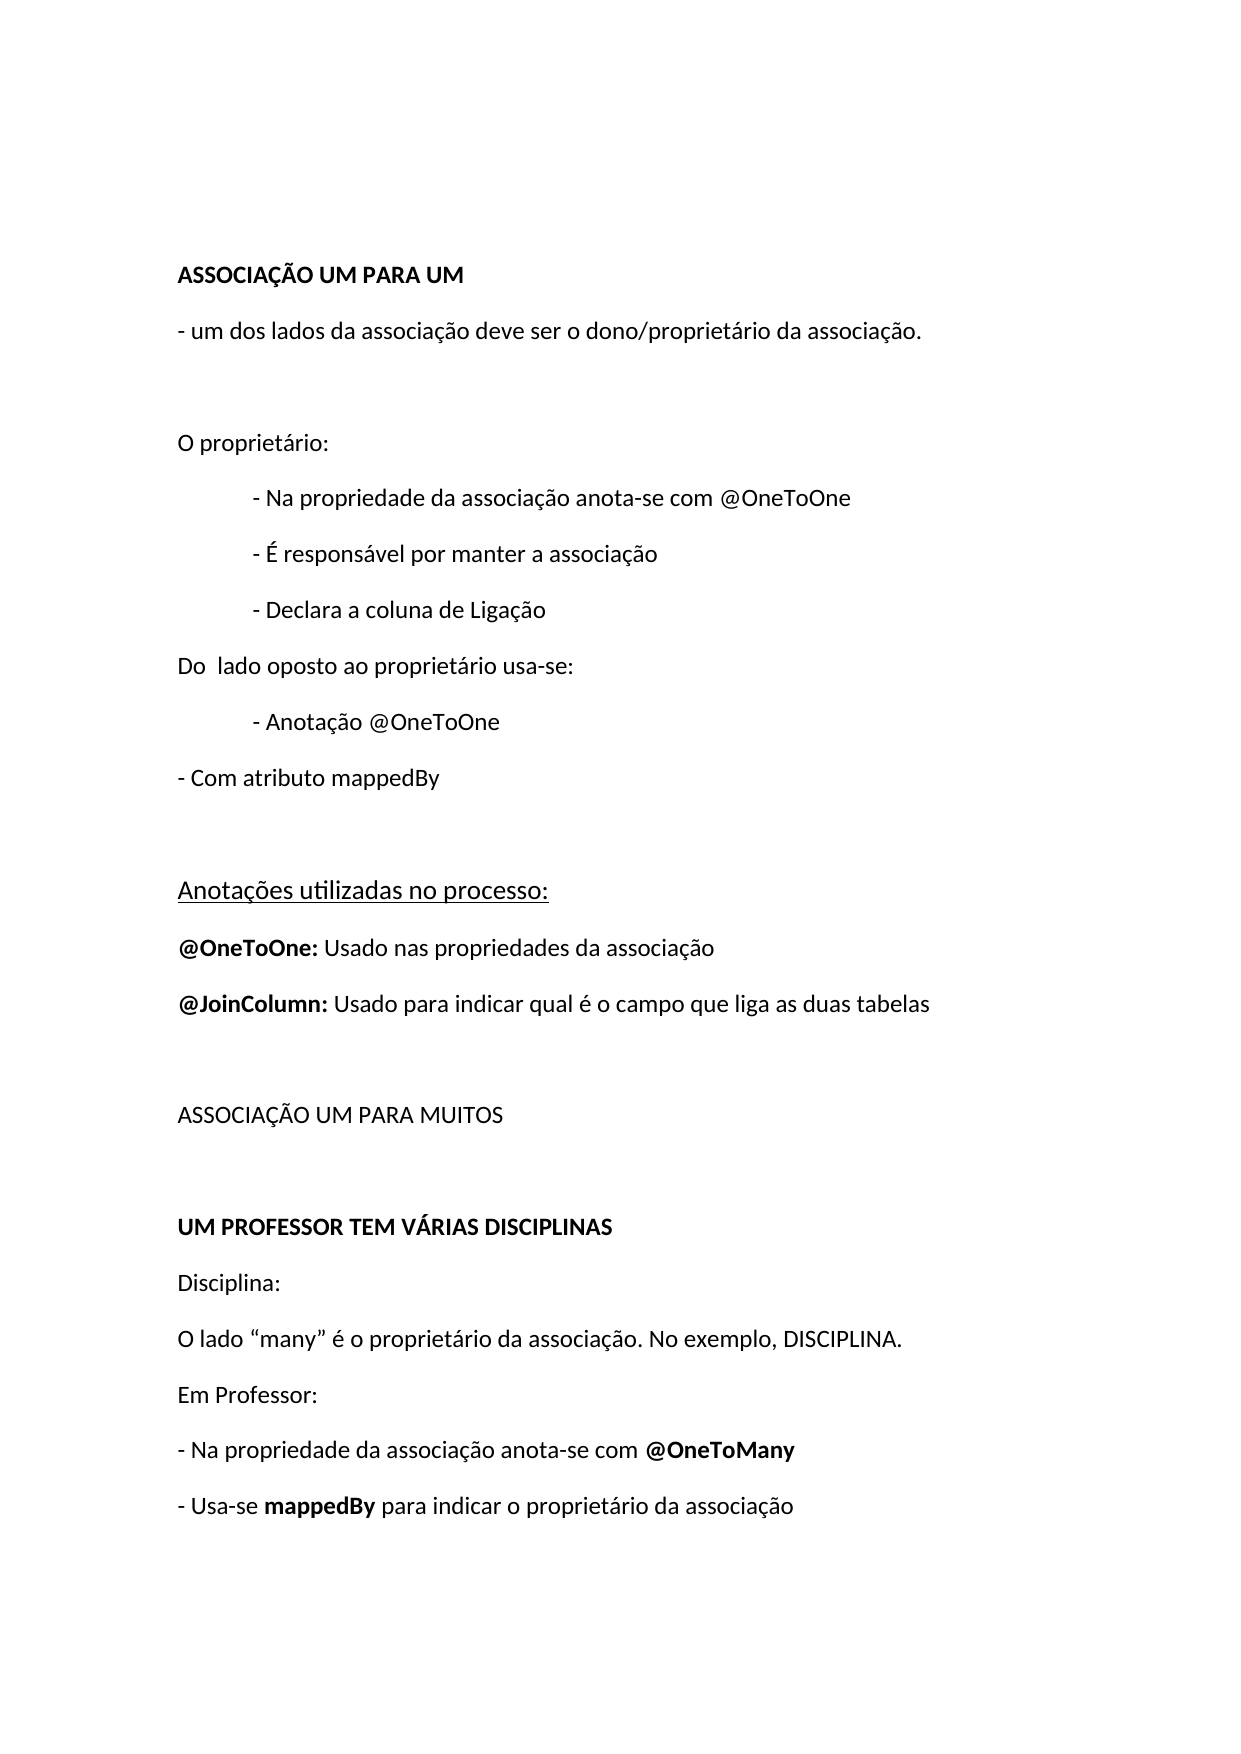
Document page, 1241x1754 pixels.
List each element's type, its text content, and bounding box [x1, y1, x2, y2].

text Disciplina: [177, 1267, 1063, 1298]
text O lado “many” é o proprietário da associação. No exemplo, DISCIPLINA. [177, 1323, 1063, 1353]
text Do lado oposto ao proprietário usa-se: [177, 650, 1063, 681]
text - Anotação @OneToOne [177, 706, 1063, 736]
text O proprietário: [177, 427, 1063, 457]
text ASSOCIAÇÃO UM PARA MUITOS [177, 1100, 1063, 1130]
text - É responsável por manter a associação [177, 538, 1063, 569]
text - Com atributo mappedBy [177, 762, 1063, 792]
text - Declara a coluna de Ligação [177, 594, 1063, 625]
text - Na propriedade da associação anota-se com @OneToMany [177, 1435, 1063, 1465]
text - Na propriedade da associação anota-se com @OneToOne [177, 483, 1063, 513]
text Anotações utilizadas no processo: [177, 873, 1063, 906]
text @JoinColumn: Usado para indicar qual é o campo que liga as duas tabelas [177, 988, 1063, 1018]
text - um dos lados da associação deve ser o dono/proprietário da associação. [177, 315, 1063, 346]
text Em Professor: [177, 1379, 1063, 1409]
text @OneToOne: Usado nas propriedades da associação [177, 932, 1063, 963]
text - Usa-se mappedBy para indicar o proprietário da associação [177, 1491, 1063, 1521]
text ASSOCIAÇÃO UM PARA UM [177, 259, 1063, 290]
text UM PROFESSOR TEM VÁRIAS DISCIPLINAS [177, 1211, 1063, 1242]
